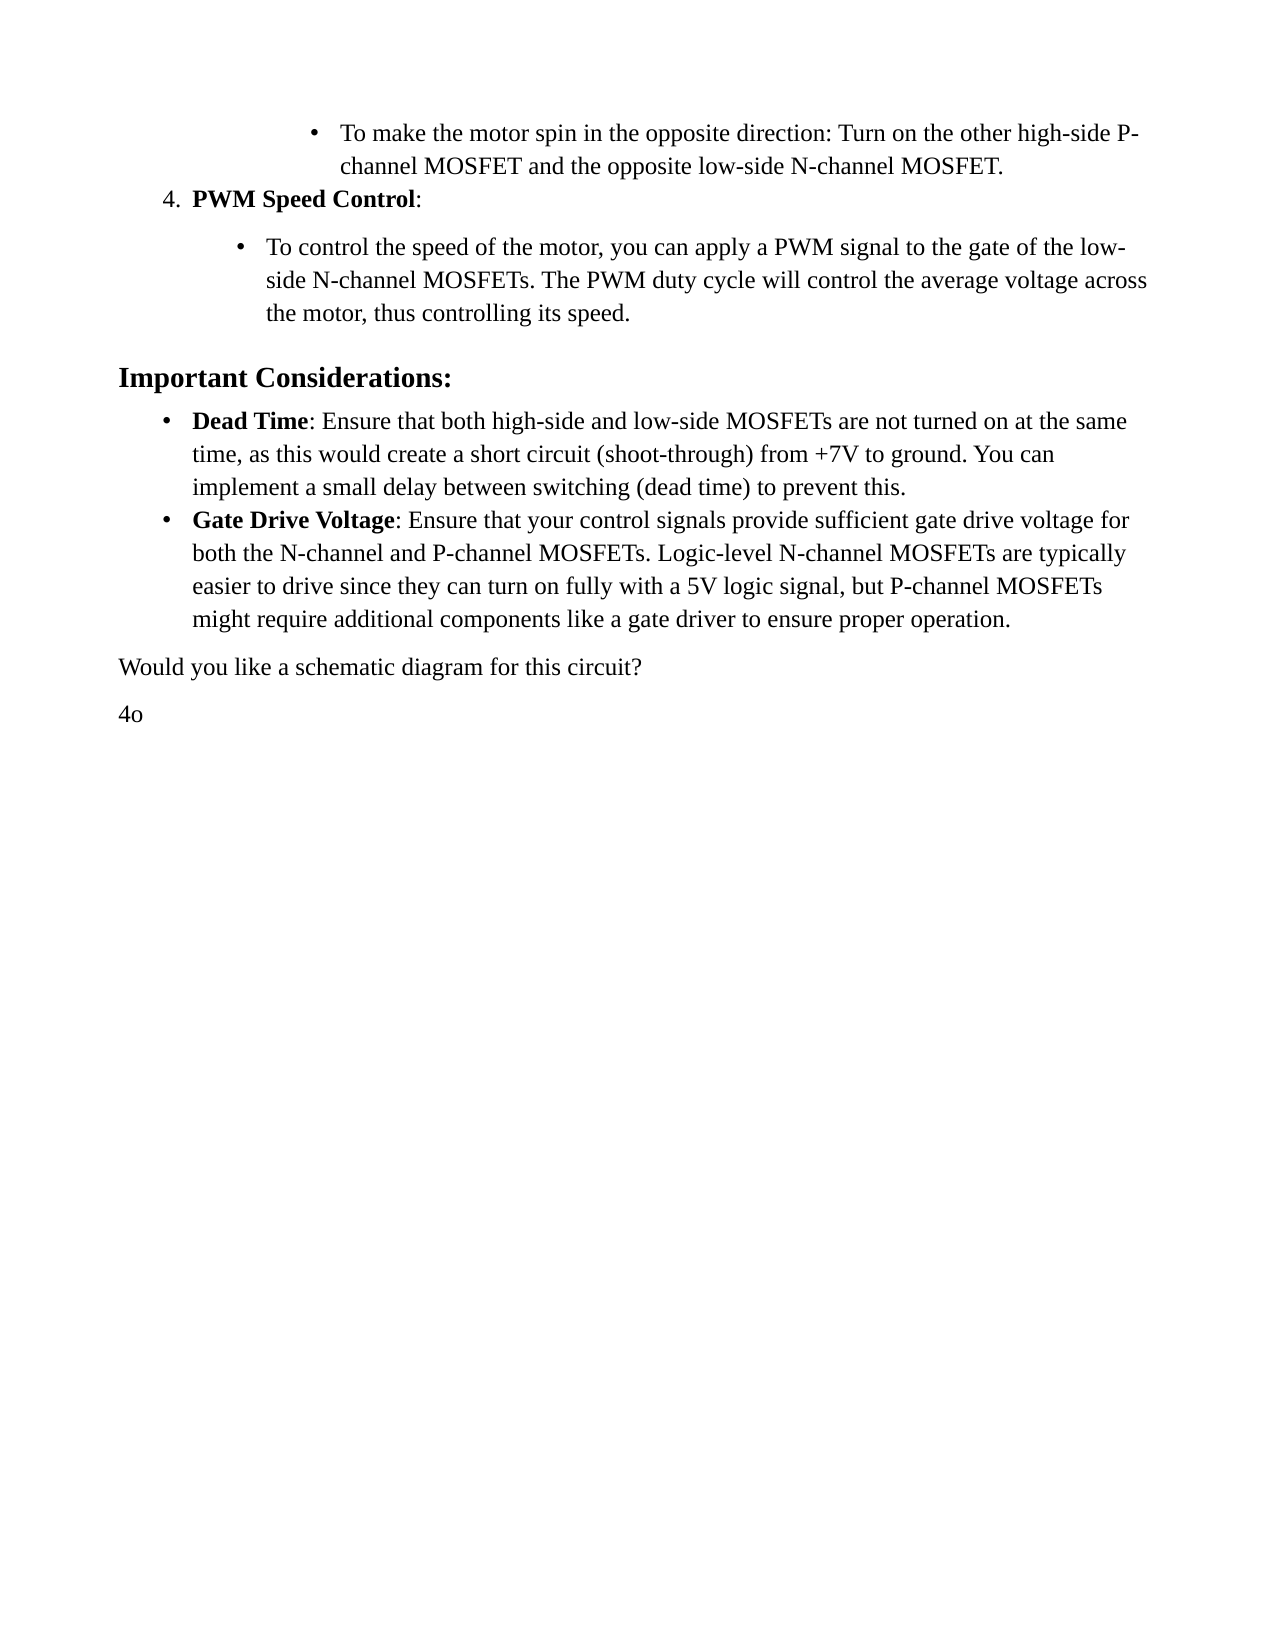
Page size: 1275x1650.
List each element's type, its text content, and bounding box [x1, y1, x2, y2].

list Gate Drive Voltage: Ensure that your control signals provide sufficient gate drive voltage for both the N-channel and P-channel MOSFETs. Logic-level N-channel MOSFETs are typically easier to drive since they can turn on fully with a 5V logic signal, but P-channel MOSFETs might require additional components like a gate driver to ensure proper operation. [162, 505, 1157, 633]
list To control the speed of the motor, you can apply a PWM signal to the gate of the low-side N-channel MOSFETs. The PWM duty cycle will control the average voltage across the motor, thus controlling its speed. [236, 232, 1157, 327]
list To make the motor spin in the opposite direction: Turn on the other high-side P-channel MOSFET and the opposite low-side N-channel MOSFET. [310, 118, 1157, 180]
text 4o [118, 699, 1157, 728]
text Would you like a schematic diagram for this circuit? [118, 652, 1157, 681]
list PWM Speed Control: [162, 184, 1157, 213]
list Dead Time: Ensure that both high-side and low-side MOSFETs are not turned on at the same time, as this would create a short circuit (shoot-through) from +7V to ground. You can implement a small delay between switching (dead time) to prevent this. [162, 406, 1157, 501]
subtitle Important Considerations: [118, 360, 1157, 393]
